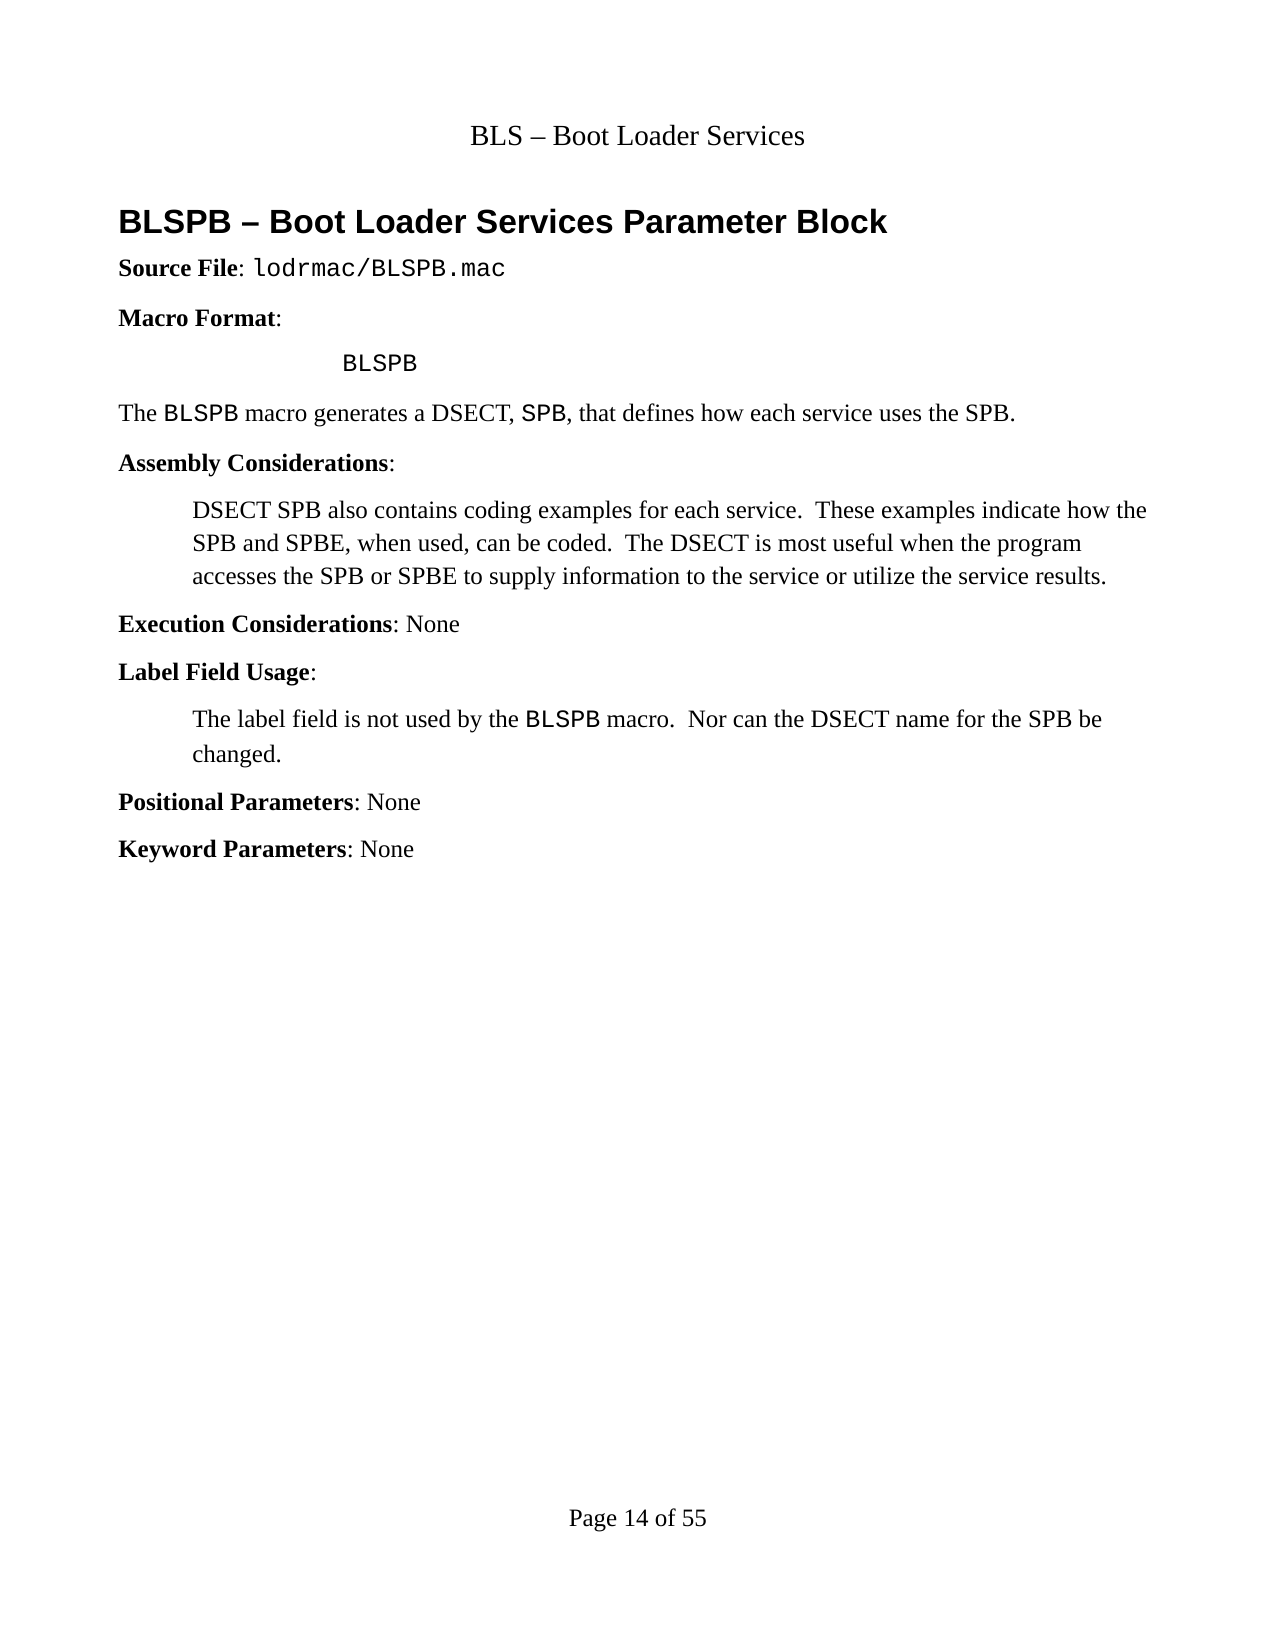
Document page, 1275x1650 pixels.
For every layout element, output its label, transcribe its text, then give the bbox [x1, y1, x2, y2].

text The label field is not used by the BLSPB macro. Nor can the DSECT name for the SPB be changed. [192, 704, 1157, 768]
text Macro Format: [118, 303, 1157, 332]
text The BLSPB macro generates a DSECT, SPB, that defines how each service uses the SPB. [118, 398, 1157, 429]
text Source File: lodrmac/BLSPB.mac [118, 253, 1157, 284]
text BLSPB [192, 351, 1157, 379]
text Label Field Usage: [118, 657, 1157, 685]
text Positional Parameters: None [118, 787, 1157, 816]
subtitle BLSPB – Boot Loader Services Parameter Block [118, 202, 1157, 241]
text Keyword Parameters: None [118, 834, 1157, 863]
text DSECT SPB also contains coding examples for each service. These examples indicate how the SPB and SPBE, when used, can be coded. The DSECT is most useful when the program accesses the SPB or SPBE to supply information to the service or utilize the service results. [192, 495, 1157, 590]
text Assembly Considerations: [118, 448, 1157, 477]
text Execution Considerations: None [118, 609, 1157, 638]
